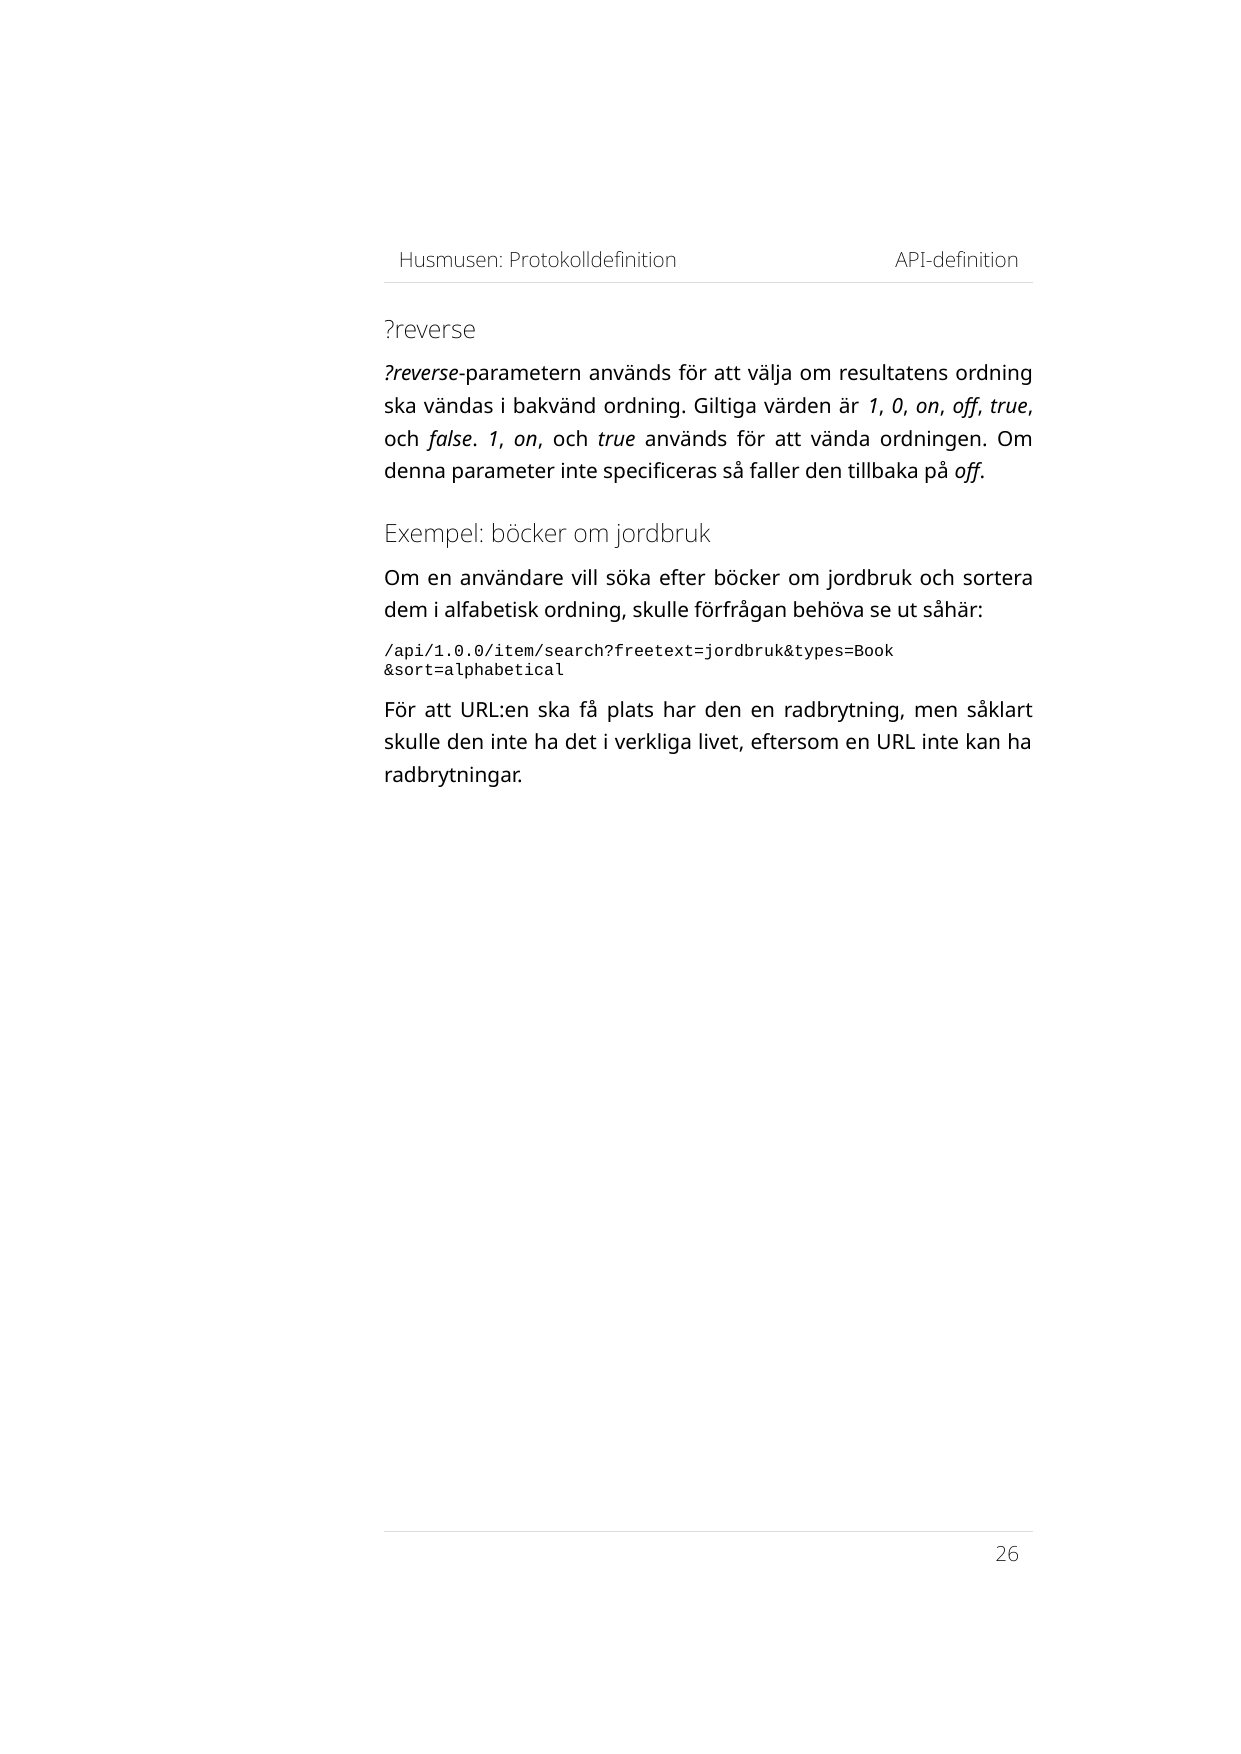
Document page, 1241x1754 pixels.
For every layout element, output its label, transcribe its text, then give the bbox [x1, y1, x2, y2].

text Om en användare vill söka efter böcker om jordbruk och sortera dem i alfabetisk ordning, skulle förfrågan behöva se ut såhär: [384, 563, 1033, 624]
subtitle Exempel: böcker om jordbruk [384, 516, 1033, 550]
subtitle ?reverse [384, 312, 1033, 346]
text För att URL:en ska få plats har den en radbrytning, men såklart skulle den inte ha det i verkliga livet, eftersom en URL inte kan ha radbrytningar. [384, 695, 1033, 788]
text /api/1.0.0/item/search?freetext=jordbruk&types=Book &sort=alphabetical [384, 642, 1033, 680]
text ?reverse-parametern används för att välja om resultatens ordning ska vändas i bakvänd ordning. Giltiga värden är 1, 0, on, off, true, och false. 1, on, och true används för att vända ordningen. Om denna parameter inte specificeras så faller den tillbaka på off. [384, 358, 1033, 485]
